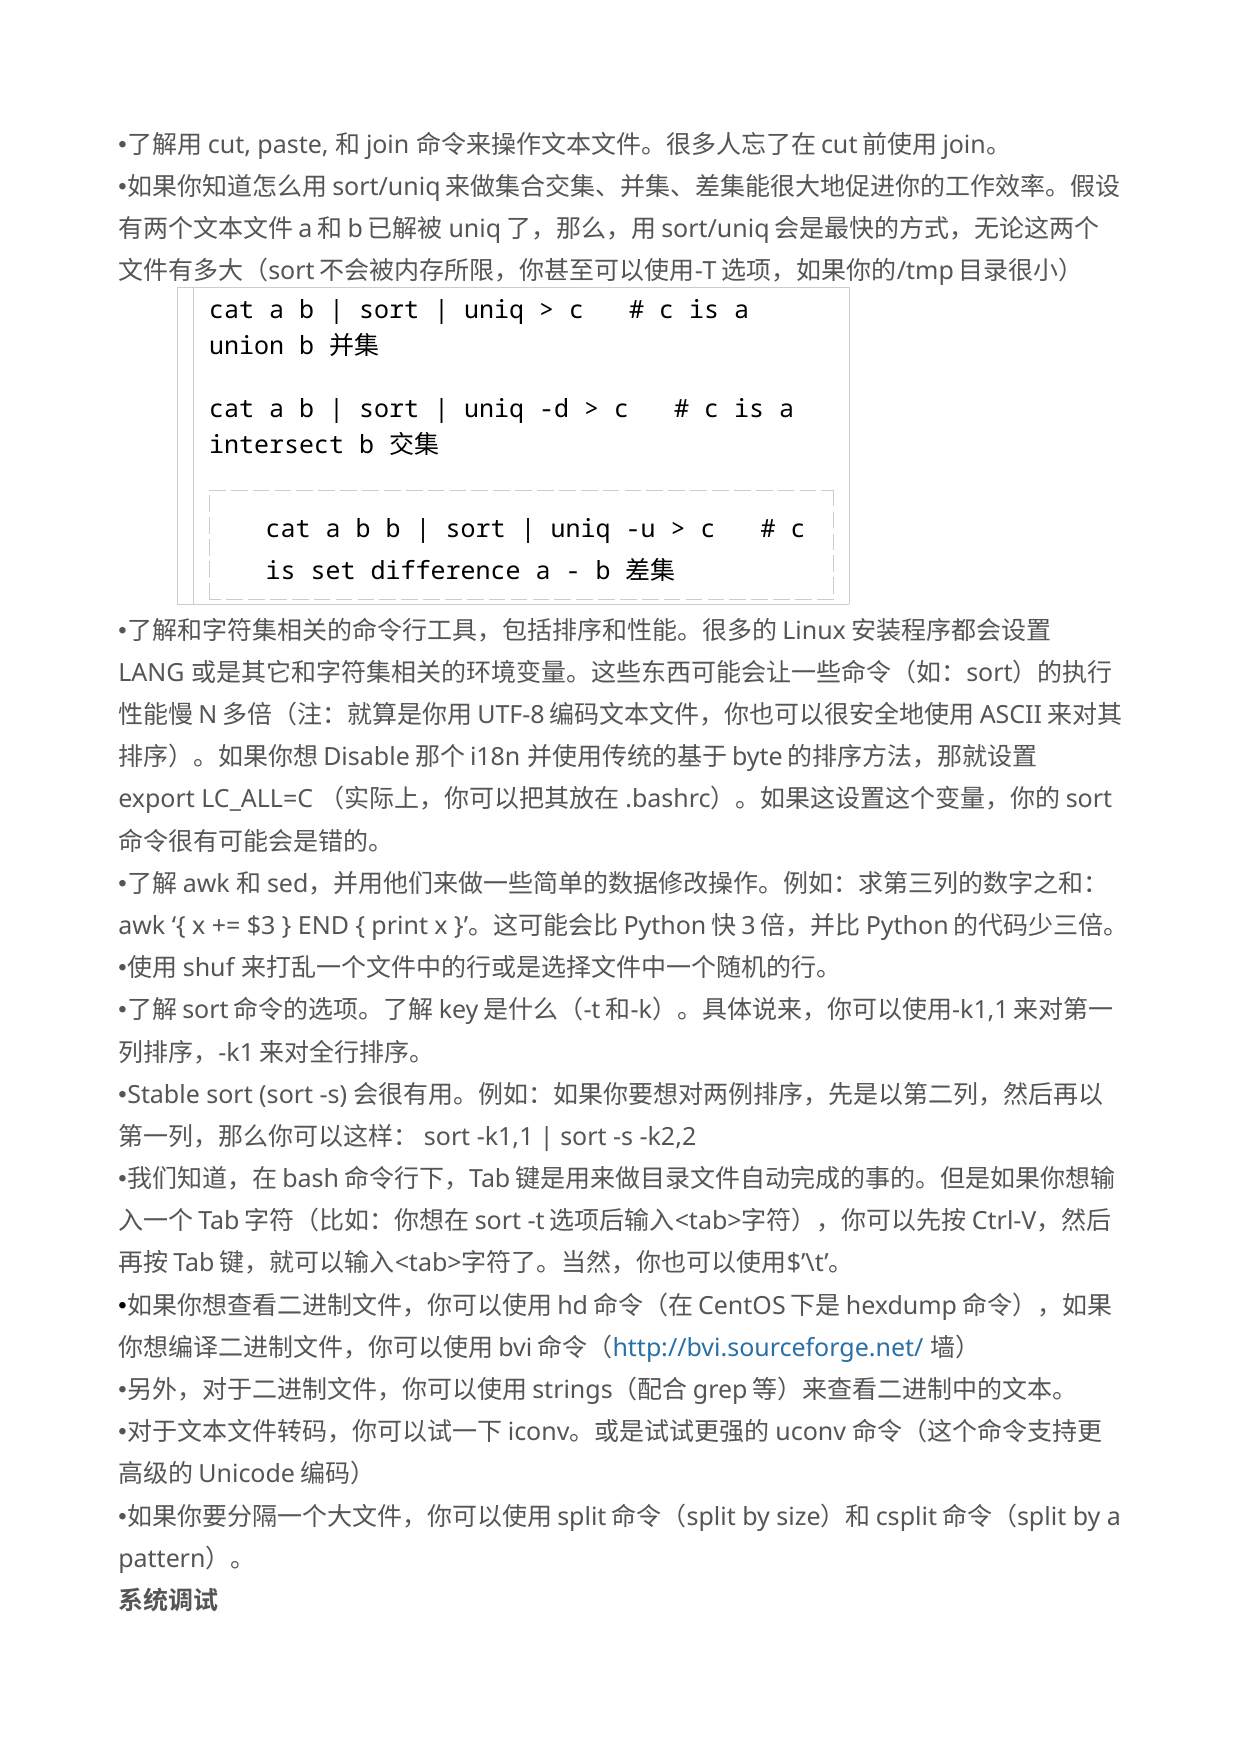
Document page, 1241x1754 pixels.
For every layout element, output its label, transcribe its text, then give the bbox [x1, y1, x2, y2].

list 对于文本文件转码，你可以试一下 iconv。或是试试更强的 uconv 命令（这个命令支持更高级的Unicode编码） [118, 1406, 1122, 1490]
list 了解和字符集相关的命令行工具，包括排序和性能。很多的Linux安装程序都会设置LANG 或是其它和字符集相关的环境变量。这些东西可能会让一些命令（如：sort）的执行性能慢N多倍（注：就算是你用UTF-8编码文本文件，你也可以很安全地使用ASCII来对其排序）。如果你想Disable那个i18n 并使用传统的基于byte的排序方法，那就设置export LC_ALL=C （实际上，你可以把其放在 .bashrc）。如果这设置这个变量，你的sort命令很有可能会是错的。 [118, 604, 1122, 857]
table_header cat a b | sort | uniq > c # c is a union b 并集 cat a b | sort | uniq -d > c # c is a intersect b 交集 cat a b b | sort | uniq -u > c # c is set difference a - b 差集 [194, 288, 849, 604]
list 了解 awk 和 sed，并用他们来做一些简单的数据修改操作。例如：求第三列的数字之和： awk ‘{ x += $3 } END { print x }’。这可能会比Python快3倍，并比Python的代码少三倍。 [118, 857, 1122, 942]
text 系统调试 [118, 1574, 1122, 1617]
list 另外，对于二进制文件，你可以使用strings（配合grep等）来查看二进制中的文本。 [118, 1363, 1122, 1406]
list Stable sort (sort -s) 会很有用。例如：如果你要想对两例排序，先是以第二列，然后再以第一列，那么你可以这样： sort -k1,1 | sort -s -k2,2 [118, 1068, 1122, 1153]
list 如果你要分隔一个大文件，你可以使用split命令（split by size）和csplit命令（split by a pattern）。 [118, 1490, 1122, 1574]
list 如果你想查看二进制文件，你可以使用hd命令（在CentOS下是hexdump命令），如果你想编译二进制文件，你可以使用bvi命令（http://bvi.sourceforge.net/ 墙） [118, 1279, 1122, 1363]
list 了解用 cut, paste, 和 join 命令来操作文本文件。很多人忘了在cut前使用join。 [118, 118, 1122, 160]
list 了解sort命令的选项。了解key是什么（-t和-k）。具体说来，你可以使用-k1,1来对第一列排序，-k1来对全行排序。 [118, 984, 1122, 1068]
list 如果你知道怎么用sort/uniq来做集合交集、并集、差集能很大地促进你的工作效率。假设有两个文本文件a和b已解被 uniq了，那么，用sort/uniq会是最快的方式，无论这两个文件有多大（sort不会被内存所限，你甚至可以使用-T选项，如果你的/tmp目录很小） [118, 160, 1122, 287]
list 我们知道，在bash命令行下，Tab键是用来做目录文件自动完成的事的。但是如果你想输入一个Tab字符（比如：你想在sort -t选项后输入<tab>字符），你可以先按Ctrl-V，然后再按Tab键，就可以输入<tab>字符了。当然，你也可以使用$’\t’。 [118, 1153, 1122, 1279]
table_header 1 2 3 4 5 [178, 288, 193, 604]
list 使用 shuf 来打乱一个文件中的行或是选择文件中一个随机的行。 [118, 942, 1122, 984]
